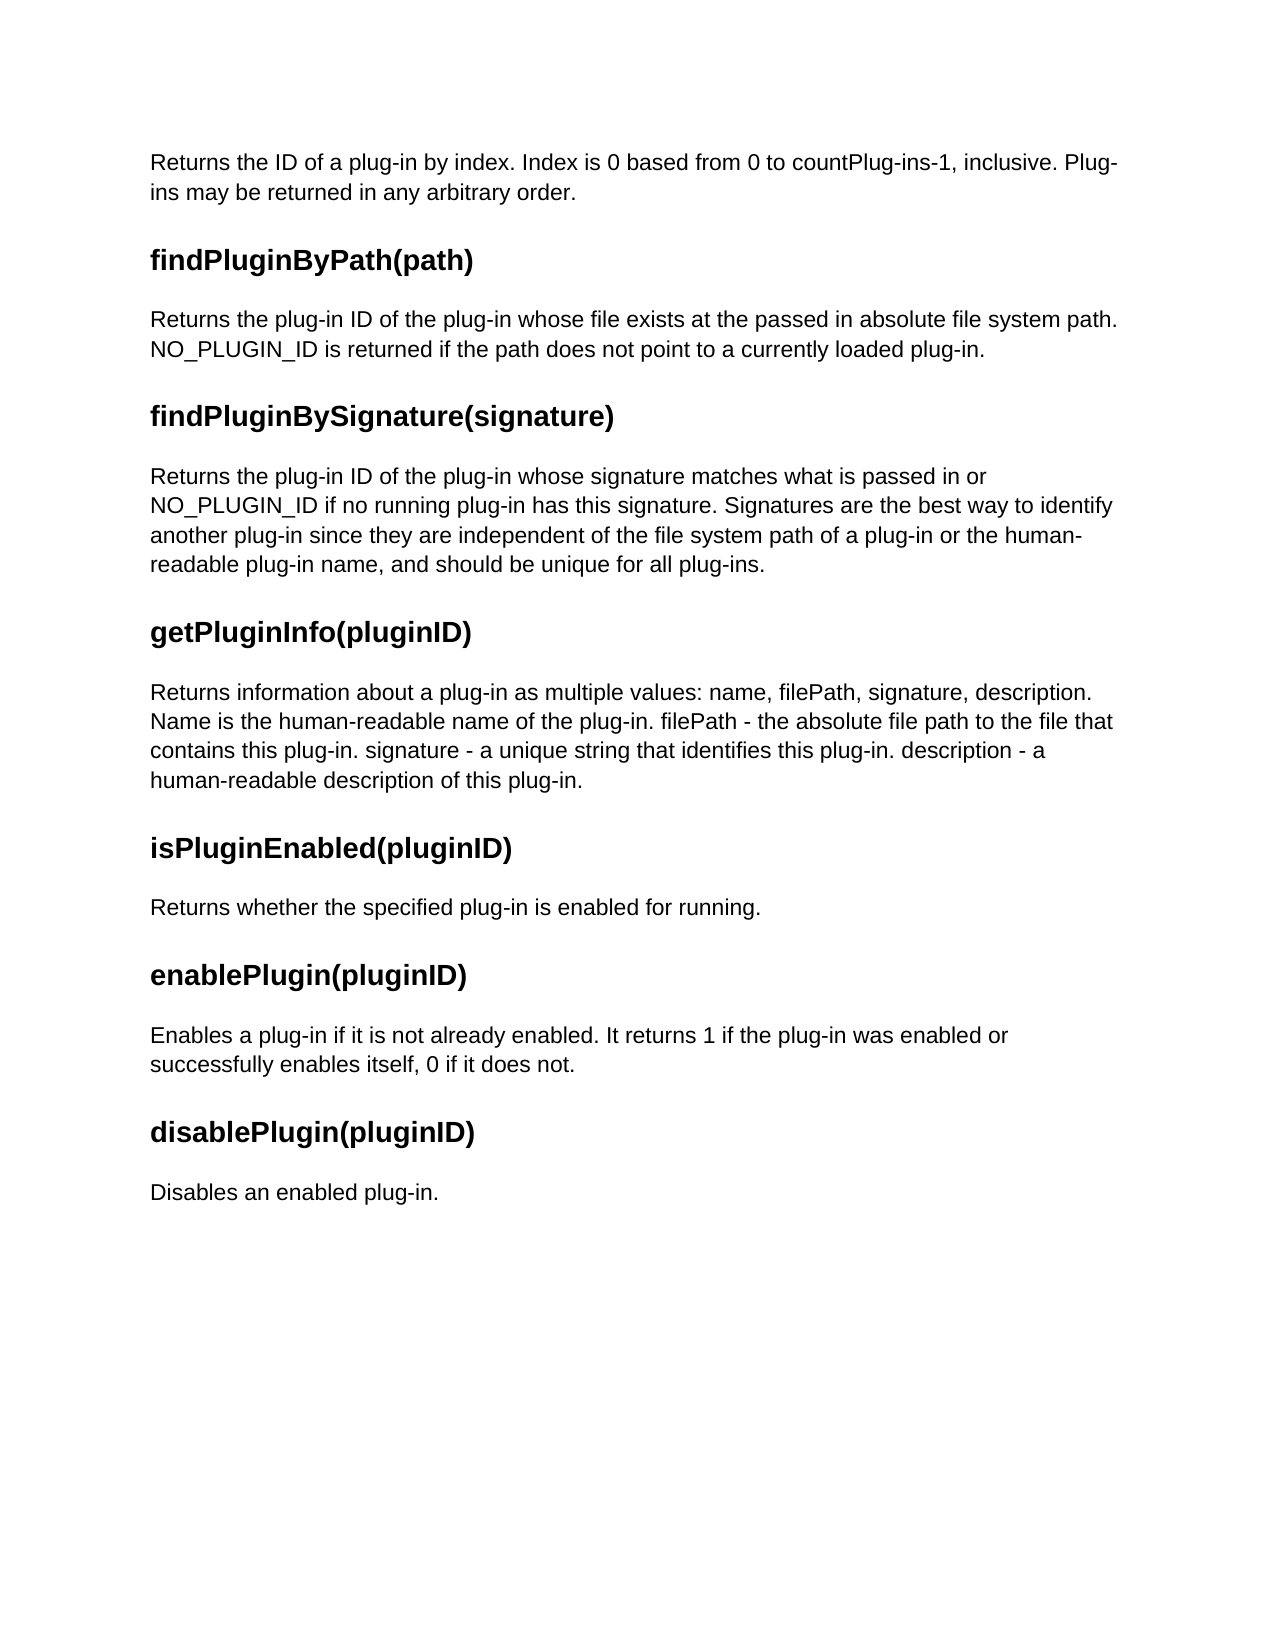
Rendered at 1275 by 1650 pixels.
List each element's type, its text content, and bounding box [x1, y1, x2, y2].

subtitle isPluginEnabled(pluginID) [150, 832, 1125, 864]
subtitle findPluginBySignature(signature) [150, 400, 1125, 433]
text Returns whether the specified plug-in is enabled for running. [150, 895, 1125, 921]
text Returns the ID of a plug-in by index. Index is 0 based from 0 to countPlug-ins-1, inclusive. Plug-ins may be returned in any arbitrary order. [150, 150, 1125, 205]
subtitle disablePlugin(pluginID) [150, 1116, 1125, 1149]
subtitle findPluginByPath(path) [150, 243, 1125, 276]
text Returns information about a plug-in as multiple values: name, filePath, signature, description. Name is the human-readable name of the plug-in. filePath - the absolute file path to the file that contains this plug-in. signature - a unique string that identifies this plug-in. description - a human-readable description of this plug-in. [150, 679, 1125, 793]
text Returns the plug-in ID of the plug-in whose signature matches what is passed in or NO_PLUGIN_ID if no running plug-in has this signature. Signatures are the best way to identify another plug-in since they are independent of the file system path of a plug-in or the human-readable plug-in name, and should be unique for all plug-ins. [150, 464, 1125, 577]
text Enables a plug-in if it is not already enabled. It returns 1 if the plug-in was enabled or successfully enables itself, 0 if it does not. [150, 1022, 1125, 1077]
text Returns the plug-in ID of the plug-in whose file exists at the passed in absolute file system path. NO_PLUGIN_ID is returned if the path does not point to a currently loaded plug-in. [150, 307, 1125, 362]
subtitle enablePlugin(pluginID) [150, 959, 1125, 992]
subtitle getPluginInfo(pluginID) [150, 616, 1125, 649]
text Disables an enabled plug-in. [150, 1179, 1125, 1205]
